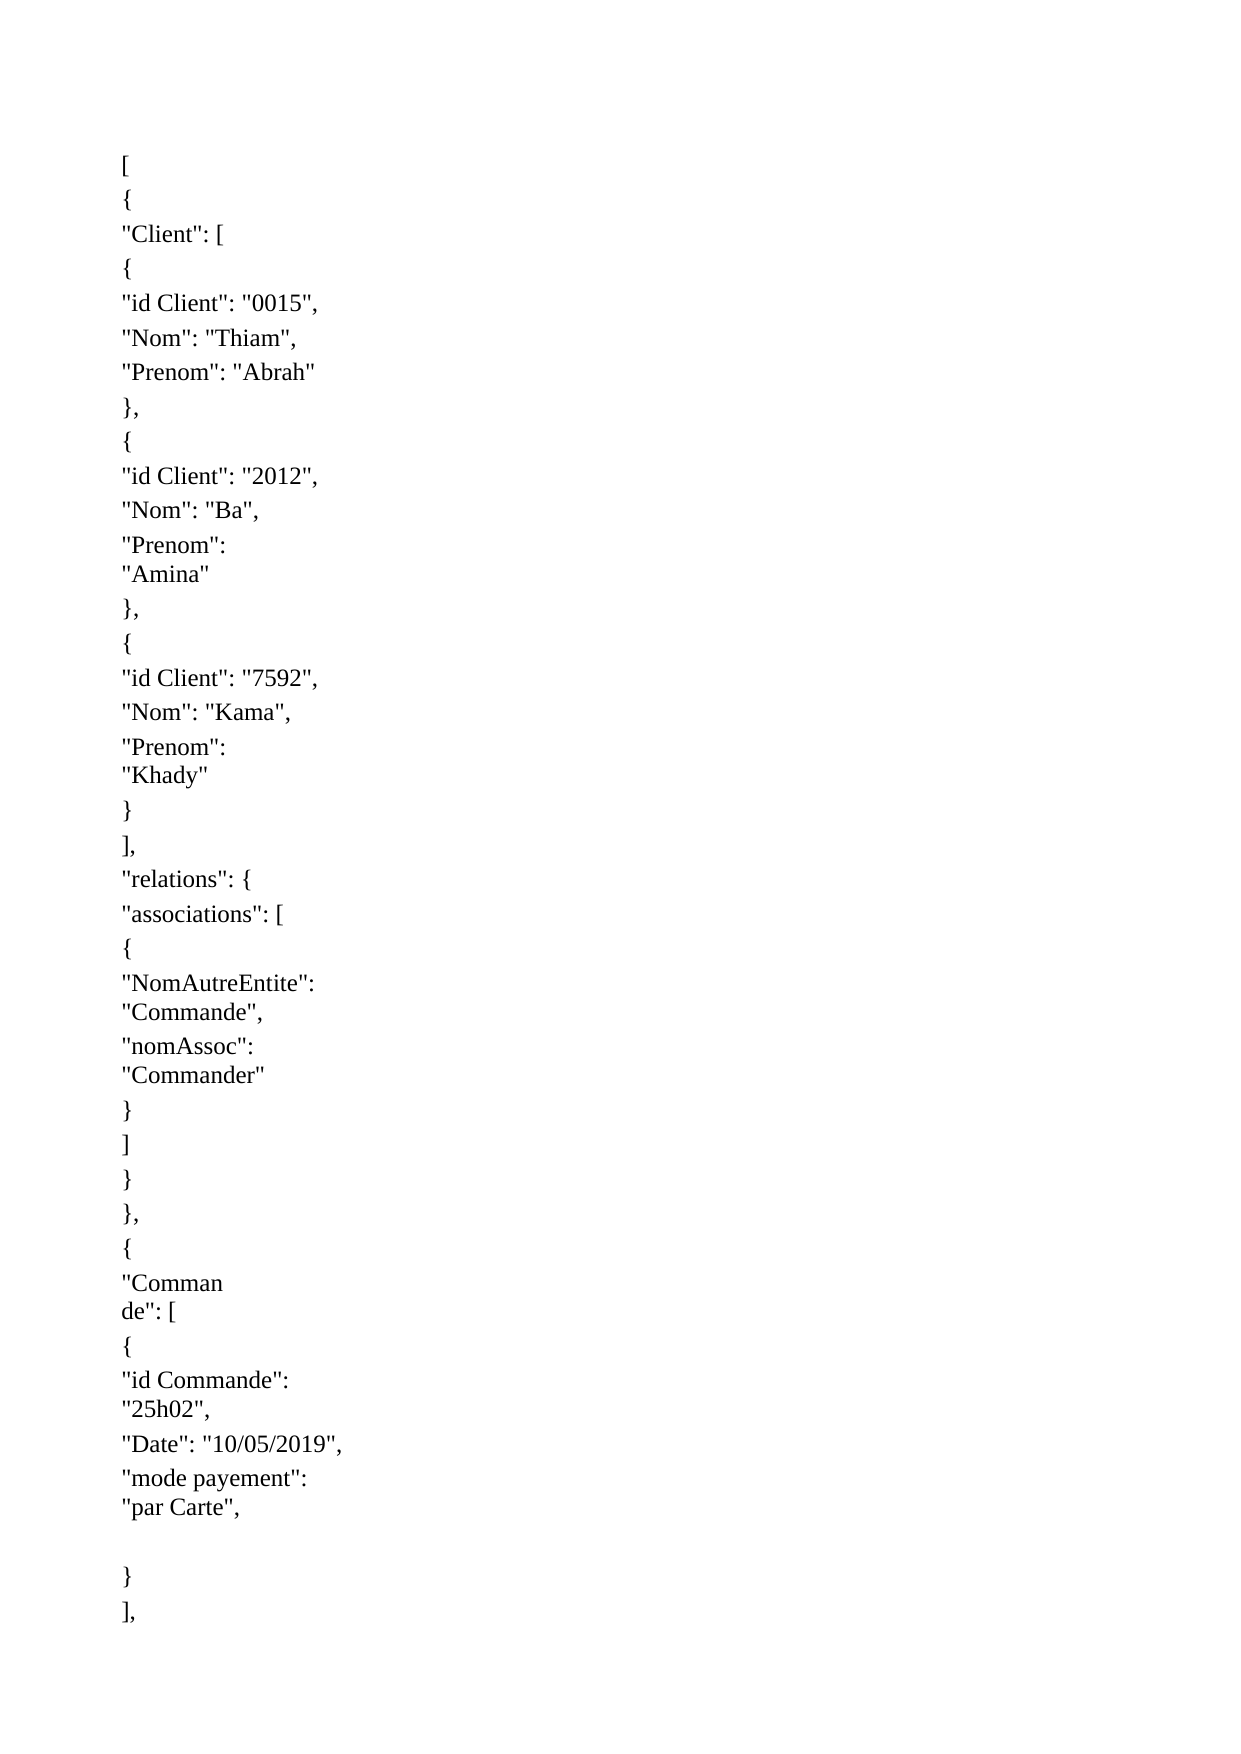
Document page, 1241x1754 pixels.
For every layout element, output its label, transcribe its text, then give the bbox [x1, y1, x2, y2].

table_header "Prenom": "Amina" [118, 527, 321, 591]
table_header { [118, 625, 148, 660]
table_header "Commande": [ [118, 1265, 231, 1328]
table_header "associations": [ [118, 896, 297, 931]
table_header }, [118, 591, 154, 625]
table_header "id Commande": "25h02", [118, 1363, 338, 1426]
table_header { [118, 931, 148, 965]
table_header } [118, 1092, 148, 1126]
table_header } [118, 792, 148, 827]
table_header "mode payement": "par Carte", [118, 1461, 312, 1524]
table_header } [118, 1559, 148, 1593]
table_header { [118, 251, 148, 285]
table_header "id Client": "0015", [118, 285, 383, 320]
table_header "NomAutreEntite": "Commande", [118, 965, 411, 1028]
table_header "Nom": "Ba", [118, 493, 298, 527]
table_header "relations": { [118, 861, 267, 896]
table_header ] [118, 1126, 143, 1161]
table_header ], [118, 827, 149, 861]
table_header "Nom": "Kama", [118, 694, 334, 729]
table_header "Nom": "Thiam", [118, 320, 312, 354]
table_header "id Client": "7592", [118, 660, 367, 694]
table_header "Prenom": "Khady" [118, 729, 313, 792]
table_header }, [118, 1196, 154, 1230]
table_header { [118, 1328, 148, 1363]
table_header [118, 1524, 284, 1558]
table_header "Prenom": "Abrah" [118, 354, 379, 389]
table_header ], [118, 1593, 149, 1628]
table_header "Date": "10/05/2019", [118, 1426, 366, 1461]
table_header "nomAssoc": "Commander" [118, 1029, 357, 1092]
table_header { [118, 181, 148, 216]
table_header } [118, 1161, 148, 1196]
table_header [ [118, 147, 143, 181]
table_header }, [118, 389, 154, 423]
table_header "id Client": "2012", [118, 458, 378, 493]
table_header { [118, 424, 154, 458]
table_header { [118, 1230, 148, 1265]
table_header "Client": [ [118, 216, 261, 251]
